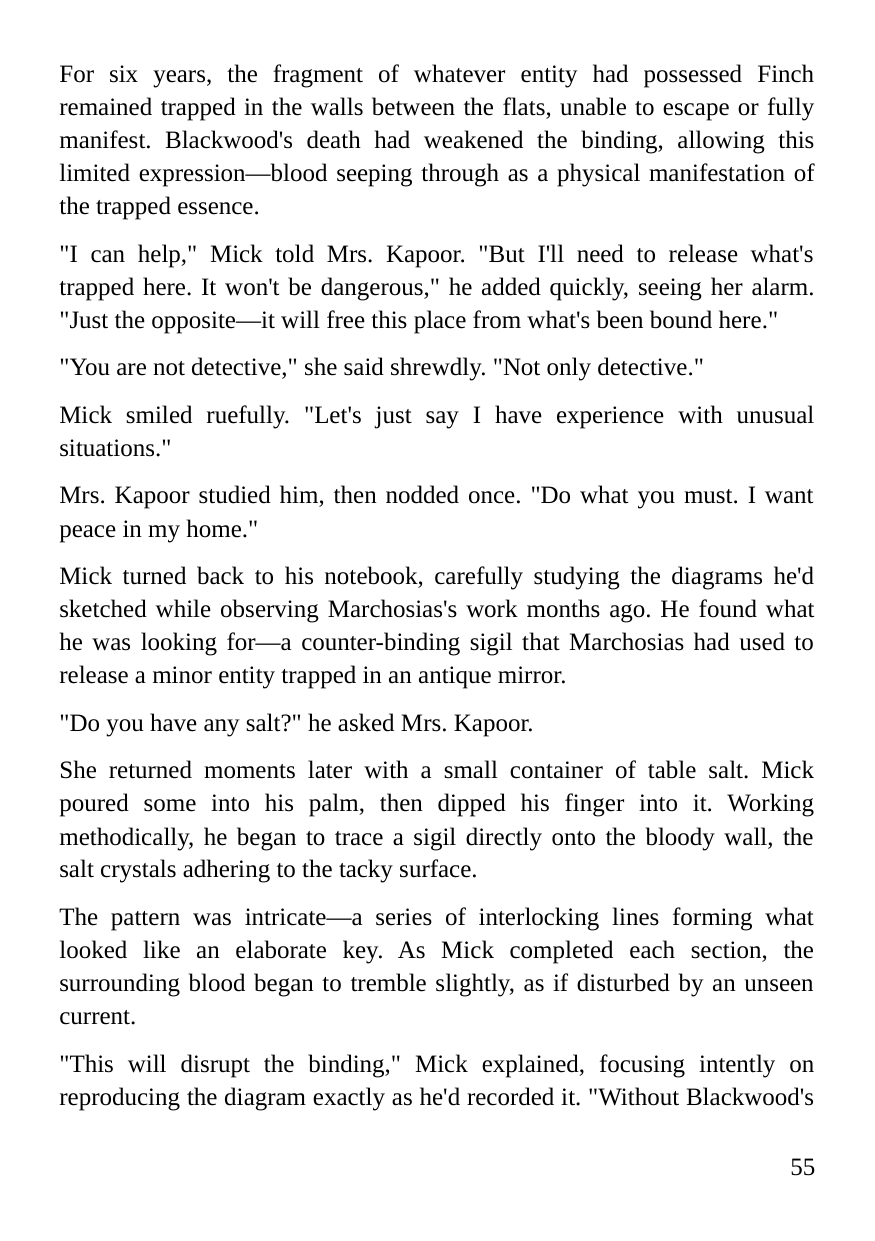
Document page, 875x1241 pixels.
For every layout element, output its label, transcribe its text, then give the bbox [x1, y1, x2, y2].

text "This will disrupt the binding," Mick explained, focusing intently on reproducing the diagram exactly as he'd recorded it. "Without Blackwood's [59, 1049, 815, 1111]
text Mrs. Kapoor studied him, then nodded once. "Do what you must. I want peace in my home." [59, 481, 815, 542]
text For six years, the fragment of whatever entity had possessed Finch remained trapped in the walls between the flats, unable to escape or fully manifest. Blackwood's death had weakened the binding, allowing this limited expression—blood seeping through as a physical manifestation of the trapped essence. [59, 59, 815, 220]
text "Do you have any salt?" he asked Mrs. Kapoor. [59, 708, 815, 737]
text The pattern was intricate—a series of interlocking lines forming what looked like an elaborate key. As Mick completed each section, the surrounding blood began to tremble slightly, as if disturbed by an unseen current. [59, 902, 815, 1030]
text She returned moments later with a small container of table salt. Mick poured some into his palm, then dipped his finger into it. Working methodically, he began to trace a sigil directly onto the bloody wall, the salt crystals adhering to the tacky surface. [59, 756, 815, 883]
text "I can help," Mick told Mrs. Kapoor. "But I'll need to release what's trapped here. It won't be dangerous," he added quickly, seeing her alarm. "Just the opposite—it will free this place from what's been bound here." [59, 239, 815, 333]
text Mick smiled ruefully. "Let's just say I have experience with unusual situations." [59, 400, 815, 462]
text Mick turned back to his notebook, carefully studying the diagrams he'd sketched while observing Marchosias's work months ago. He found what he was looking for—a counter-binding sigil that Marchosias had used to release a minor entity trapped in an antique mirror. [59, 561, 815, 689]
text "You are not detective," she said shrewdly. "Not only detective." [59, 352, 815, 381]
